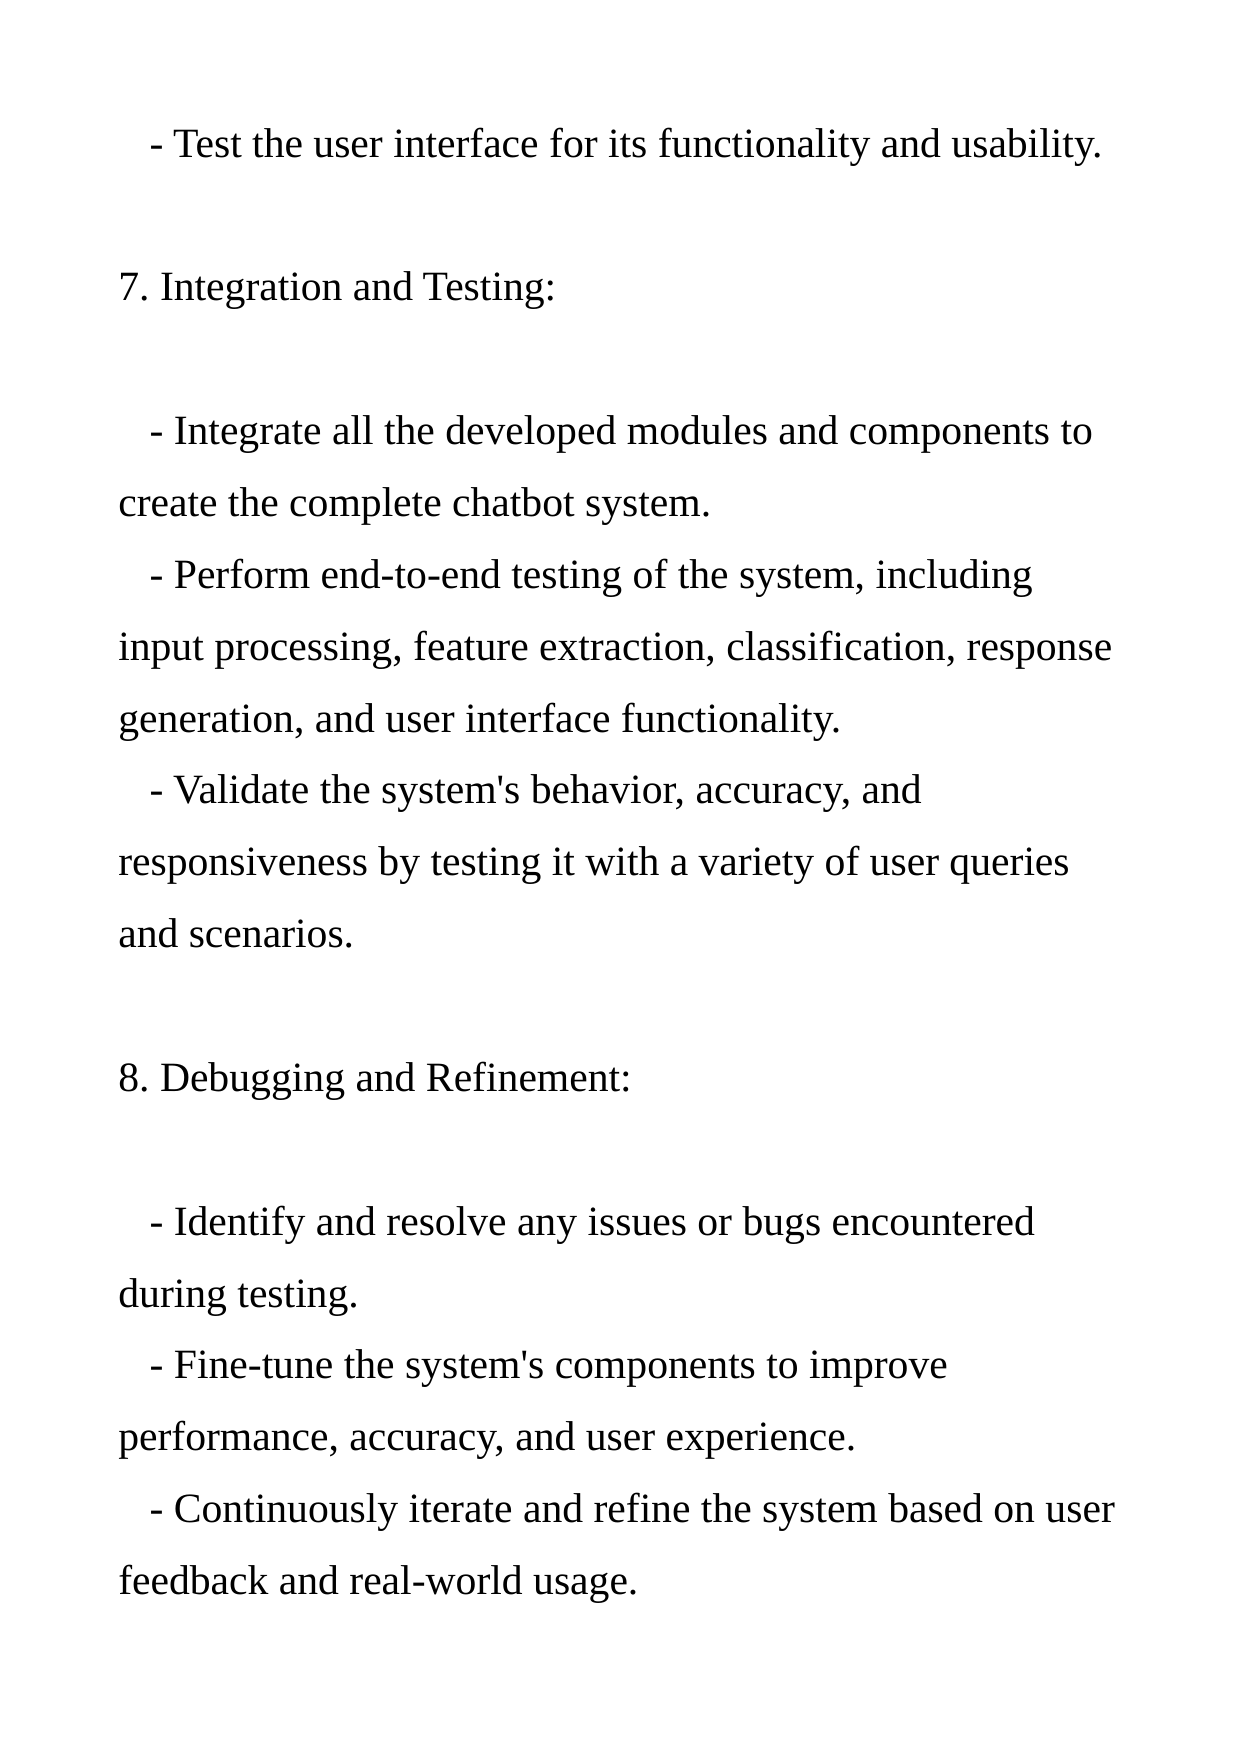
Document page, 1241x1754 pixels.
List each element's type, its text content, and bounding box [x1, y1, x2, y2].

text - Identify and resolve any issues or bugs encountered during testing. [118, 1196, 1122, 1316]
text 7. Integration and Testing: [118, 262, 1122, 310]
text - Perform end-to-end testing of the system, including input processing, feature extraction, classification, response generation, and user interface functionality. [118, 549, 1122, 741]
text - Integrate all the developed modules and components to create the complete chatbot system. [118, 406, 1122, 525]
text - Validate the system's behavior, accuracy, and responsiveness by testing it with a variety of user queries and scenarios. [118, 765, 1122, 957]
text 8. Debugging and Refinement: [118, 1052, 1122, 1100]
text - Fine-tune the system's components to improve performance, accuracy, and user experience. [118, 1340, 1122, 1460]
text - Continuously iterate and refine the system based on user feedback and real-world usage. [118, 1484, 1122, 1603]
text - Test the user interface for its functionality and usability. [118, 118, 1122, 166]
